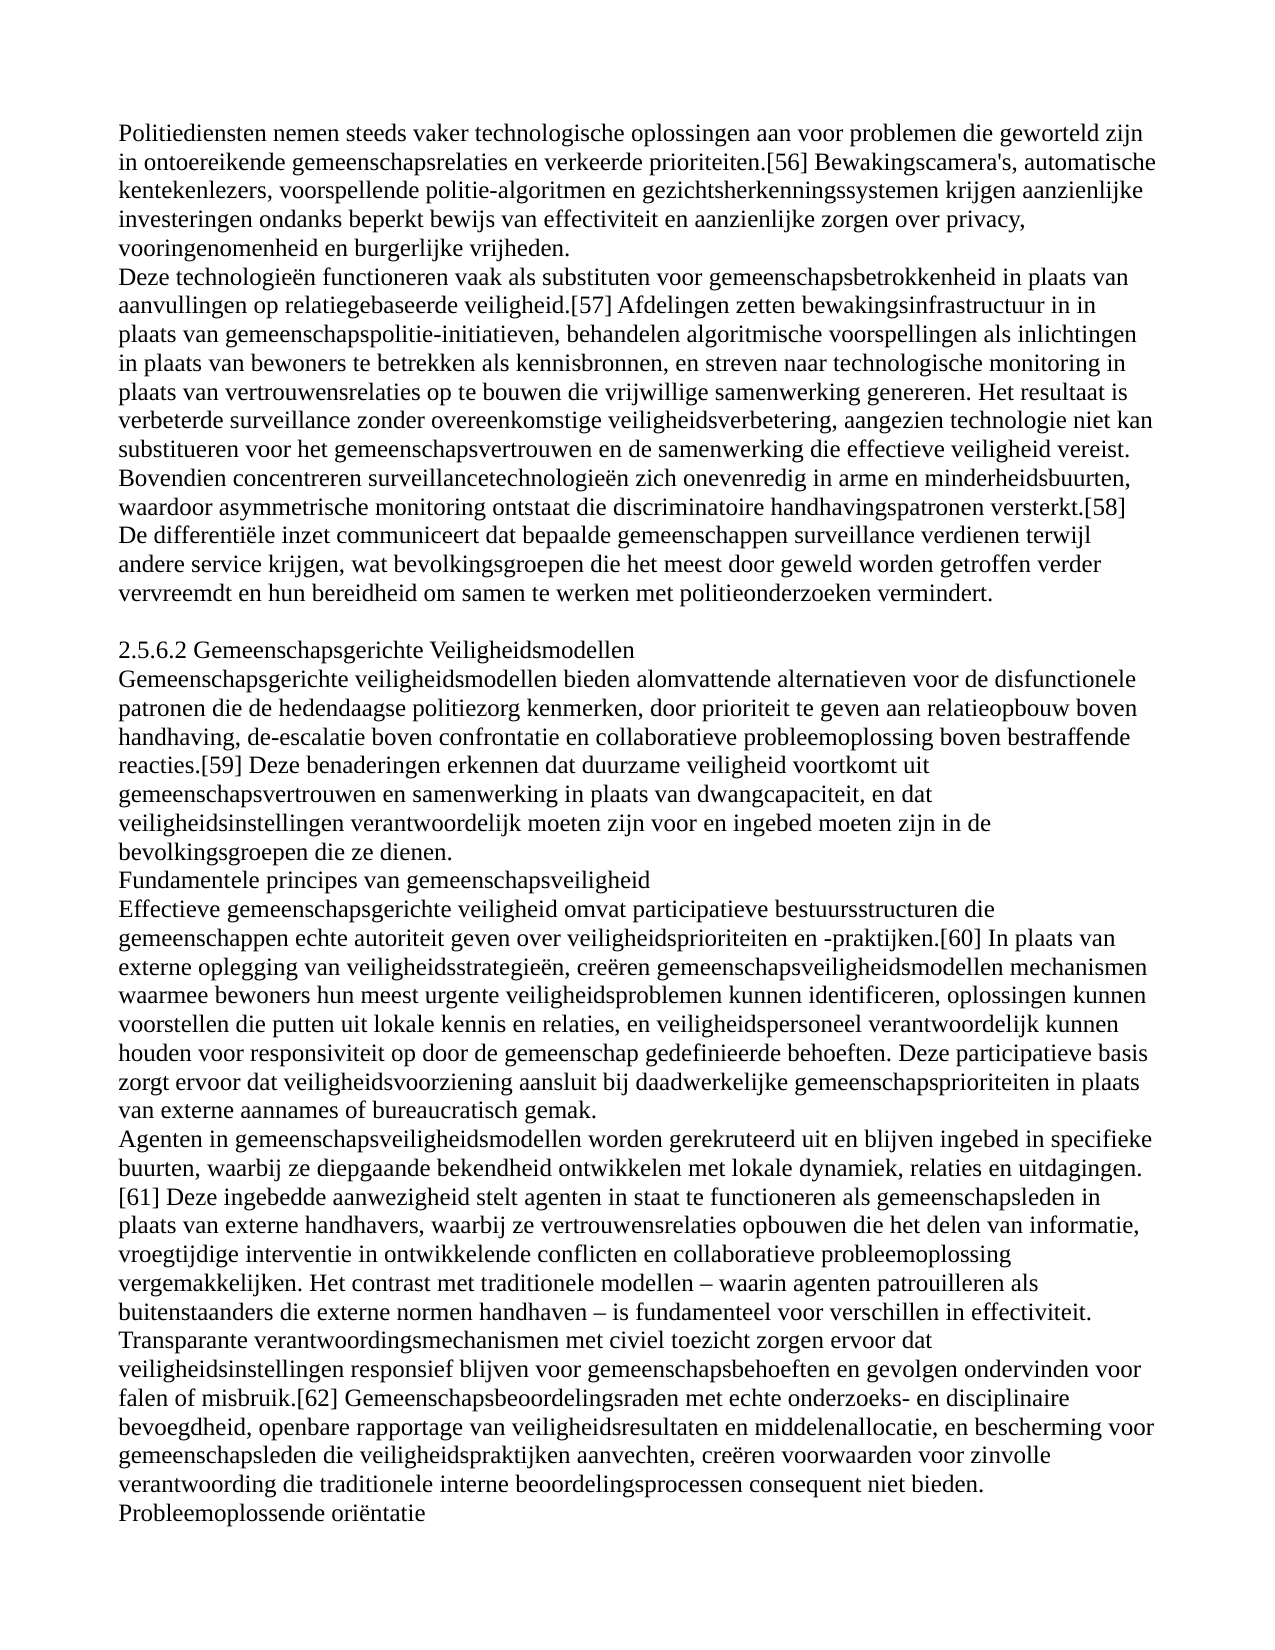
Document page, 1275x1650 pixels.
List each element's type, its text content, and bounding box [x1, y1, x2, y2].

text Effectieve gemeenschapsgerichte veiligheid omvat participatieve bestuursstructuren die gemeenschappen echte autoriteit geven over veiligheidsprioriteiten en -praktijken.[60] In plaats van externe oplegging van veiligheidsstrategieën, creëren gemeenschapsveiligheidsmodellen mechanismen waarmee bewoners hun meest urgente veiligheidsproblemen kunnen identificeren, oplossingen kunnen voorstellen die putten uit lokale kennis en relaties, en veiligheidspersoneel verantwoordelijk kunnen houden voor responsiviteit op door de gemeenschap gedefinieerde behoeften. Deze participatieve basis zorgt ervoor dat veiligheidsvoorziening aansluit bij daadwerkelijke gemeenschapsprioriteiten in plaats van externe aannames of bureaucratisch gemak. [118, 894, 1157, 1124]
text 2.5.6.2 Gemeenschapsgerichte Veiligheidsmodellen [118, 636, 1157, 664]
text Fundamentele principes van gemeenschapsveiligheid [118, 866, 1157, 894]
text Agenten in gemeenschapsveiligheidsmodellen worden gerekruteerd uit en blijven ingebed in specifieke buurten, waarbij ze diepgaande bekendheid ontwikkelen met lokale dynamiek, relaties en uitdagingen.[61] Deze ingebedde aanwezigheid stelt agenten in staat te functioneren als gemeenschapsleden in plaats van externe handhavers, waarbij ze vertrouwensrelaties opbouwen die het delen van informatie, vroegtijdige interventie in ontwikkelende conflicten en collaboratieve probleemoplossing vergemakkelijken. Het contrast met traditionele modellen – waarin agenten patrouilleren als buitenstaanders die externe normen handhaven – is fundamenteel voor verschillen in effectiviteit. [118, 1124, 1157, 1326]
text Transparante verantwoordingsmechanismen met civiel toezicht zorgen ervoor dat veiligheidsinstellingen responsief blijven voor gemeenschapsbehoeften en gevolgen ondervinden voor falen of misbruik.[62] Gemeenschapsbeoordelingsraden met echte onderzoeks- en disciplinaire bevoegdheid, openbare rapportage van veiligheidsresultaten en middelenallocatie, en bescherming voor gemeenschapsleden die veiligheidspraktijken aanvechten, creëren voorwaarden voor zinvolle verantwoording die traditionele interne beoordelingsprocessen consequent niet bieden. [118, 1326, 1157, 1498]
text Deze technologieën functioneren vaak als substituten voor gemeenschapsbetrokkenheid in plaats van aanvullingen op relatiegebaseerde veiligheid.[57] Afdelingen zetten bewakingsinfrastructuur in in plaats van gemeenschapspolitie-initiatieven, behandelen algoritmische voorspellingen als inlichtingen in plaats van bewoners te betrekken als kennisbronnen, en streven naar technologische monitoring in plaats van vertrouwensrelaties op te bouwen die vrijwillige samenwerking genereren. Het resultaat is verbeterde surveillance zonder overeenkomstige veiligheidsverbetering, aangezien technologie niet kan substitueren voor het gemeenschapsvertrouwen en de samenwerking die effectieve veiligheid vereist. [118, 262, 1157, 463]
text Bovendien concentreren surveillancetechnologieën zich onevenredig in arme en minderheidsbuurten, waardoor asymmetrische monitoring ontstaat die discriminatoire handhavingspatronen versterkt.[58] De differentiële inzet communiceert dat bepaalde gemeenschappen surveillance verdienen terwijl andere service krijgen, wat bevolkingsgroepen die het meest door geweld worden getroffen verder vervreemdt en hun bereidheid om samen te werken met politieonderzoeken vermindert. [118, 463, 1157, 607]
text Probleemoplossende oriëntatie [118, 1498, 1157, 1527]
text Politiediensten nemen steeds vaker technologische oplossingen aan voor problemen die geworteld zijn in ontoereikende gemeenschapsrelaties en verkeerde prioriteiten.[56] Bewakingscamera's, automatische kentekenlezers, voorspellende politie-algoritmen en gezichtsherkenningssystemen krijgen aanzienlijke investeringen ondanks beperkt bewijs van effectiviteit en aanzienlijke zorgen over privacy, vooringenomenheid en burgerlijke vrijheden. [118, 118, 1157, 262]
text Gemeenschapsgerichte veiligheidsmodellen bieden alomvattende alternatieven voor de disfunctionele patronen die de hedendaagse politiezorg kenmerken, door prioriteit te geven aan relatieopbouw boven handhaving, de-escalatie boven confrontatie en collaboratieve probleemoplossing boven bestraffende reacties.[59] Deze benaderingen erkennen dat duurzame veiligheid voortkomt uit gemeenschapsvertrouwen en samenwerking in plaats van dwangcapaciteit, en dat veiligheidsinstellingen verantwoordelijk moeten zijn voor en ingebed moeten zijn in de bevolkingsgroepen die ze dienen. [118, 664, 1157, 866]
